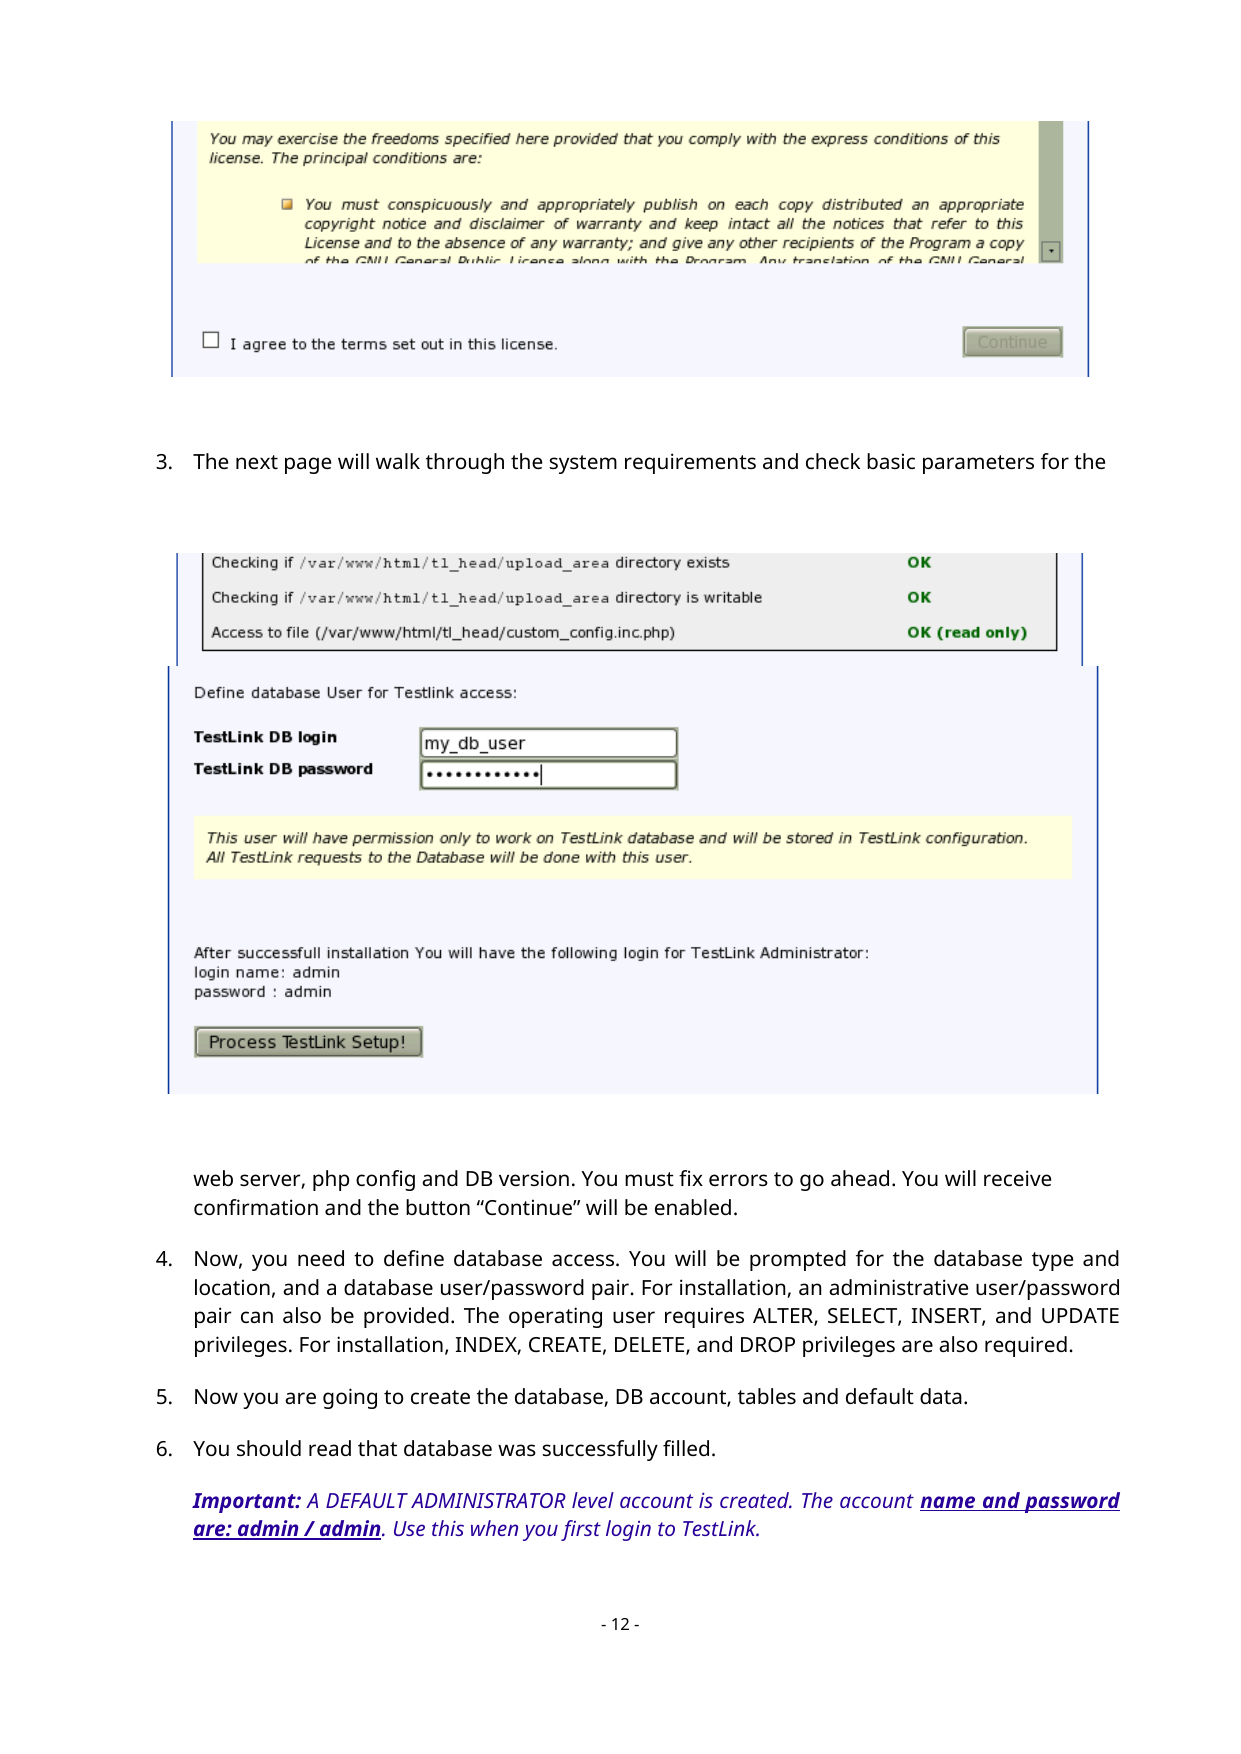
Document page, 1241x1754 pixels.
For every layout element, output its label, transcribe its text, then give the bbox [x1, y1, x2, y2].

list The next page will walk through the system requirements and check basic parameters for the [156, 118, 1122, 666]
picture [147, 121, 1111, 377]
list Important: A DEFAULT ADMINISTRATOR level account is created. The account name and password are: admin / admin. Use this when you first login to TestLink. [155, 1486, 1122, 1543]
list Now, you need to define database access. You will be prompted for the database type and location, and a database user/password pair. For installation, an administrative user/password pair can also be provided. The operating user requires ALTER, SELECT, INSERT, and UPDATE privileges. For installation, INDEX, CREATE, DELETE, and DROP privileges are also required. [156, 1244, 1122, 1358]
list You should read that database was successfully filled. [156, 1434, 1122, 1462]
picture [128, 553, 1133, 1094]
list Now you are going to create the database, DB account, tables and default data. [156, 1382, 1122, 1410]
list web server, php config and DB version. You must fix errors to go ahead. You will receive confirmation and the button “Continue” will be enabled. [156, 1094, 1122, 1221]
